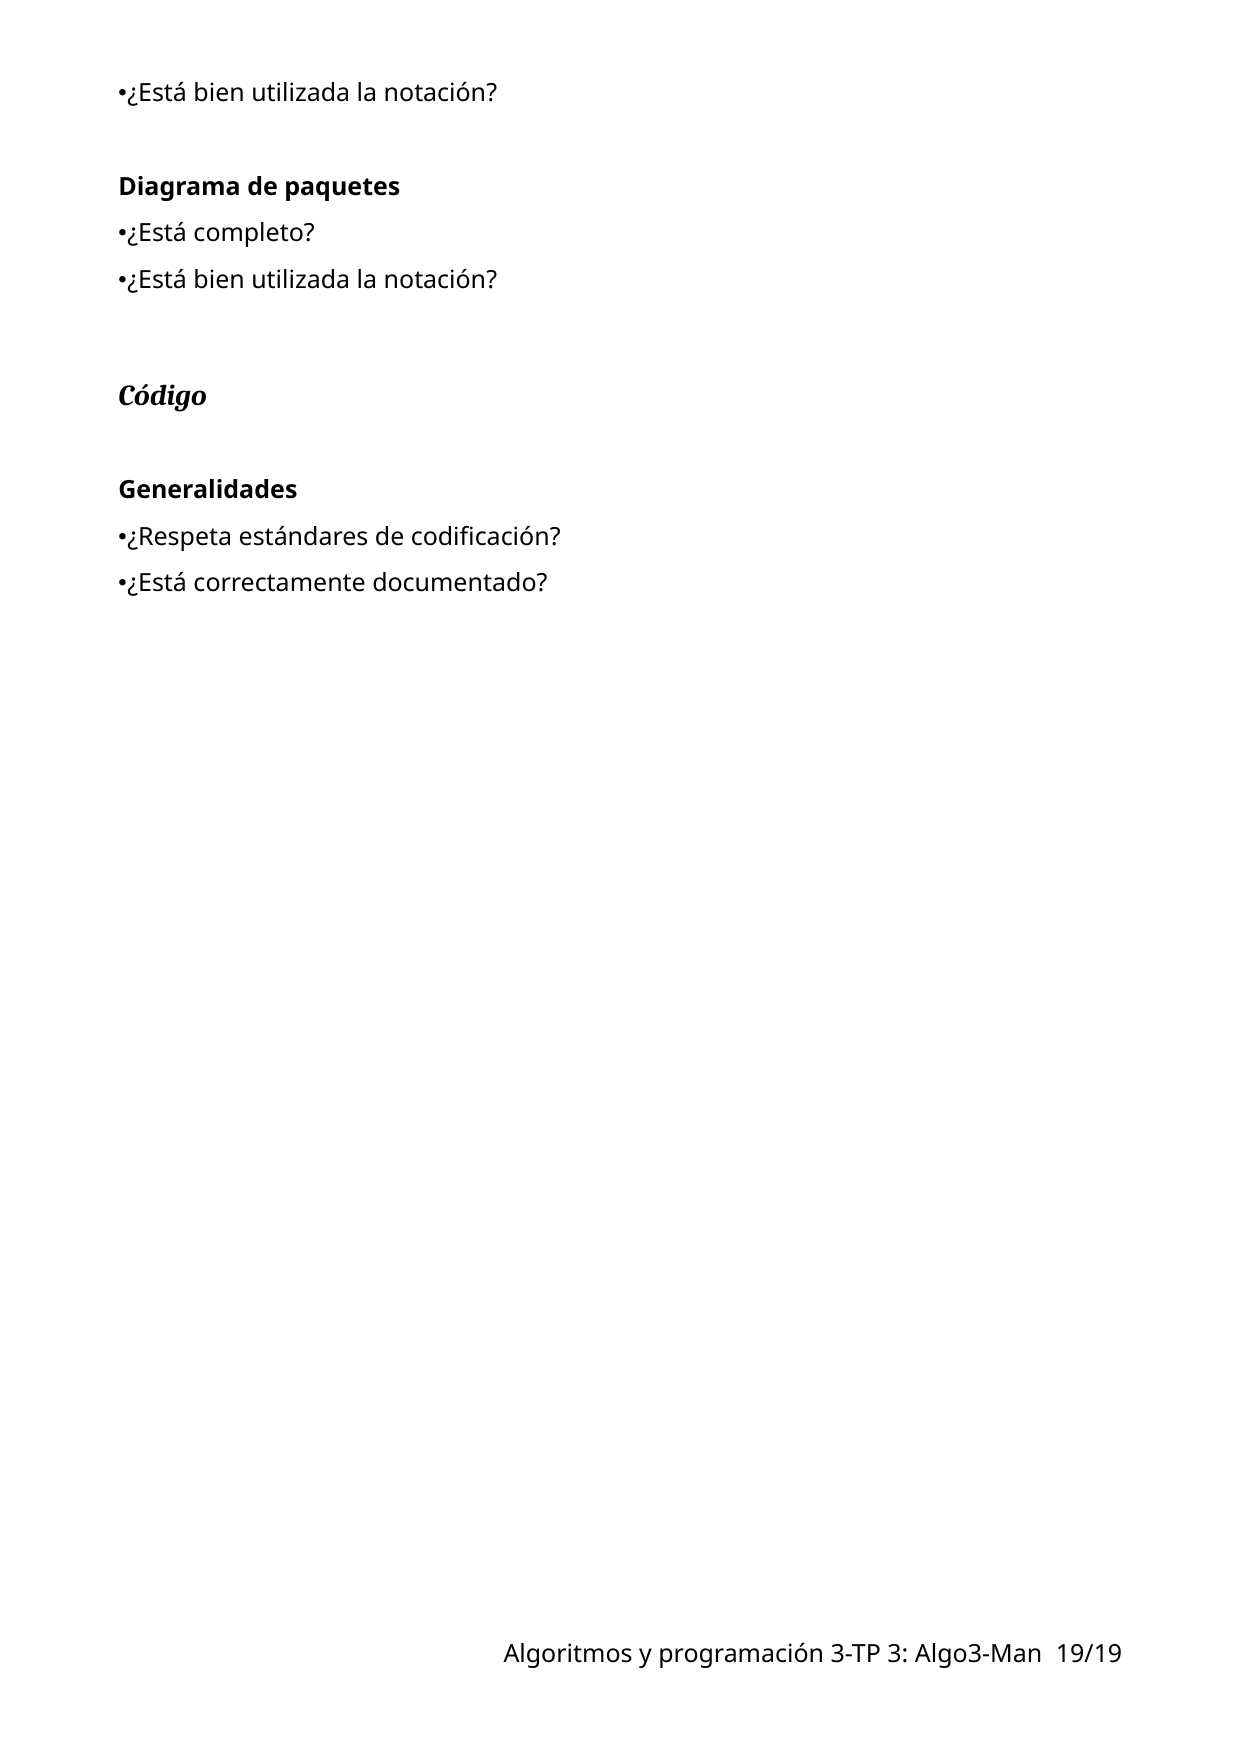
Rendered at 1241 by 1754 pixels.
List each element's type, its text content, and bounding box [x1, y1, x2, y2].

text Generalidades [118, 472, 1122, 506]
list ¿Está bien utilizada la notación? [118, 75, 1122, 109]
list ¿Está bien utilizada la notación? [118, 261, 1122, 295]
subtitle Código [118, 379, 1122, 413]
list ¿Está correctamente documentado? [118, 565, 1122, 599]
list ¿Está completo? [118, 215, 1122, 249]
text Diagrama de paquetes [118, 168, 1122, 202]
list ¿Respeta estándares de codificación? [118, 518, 1122, 553]
